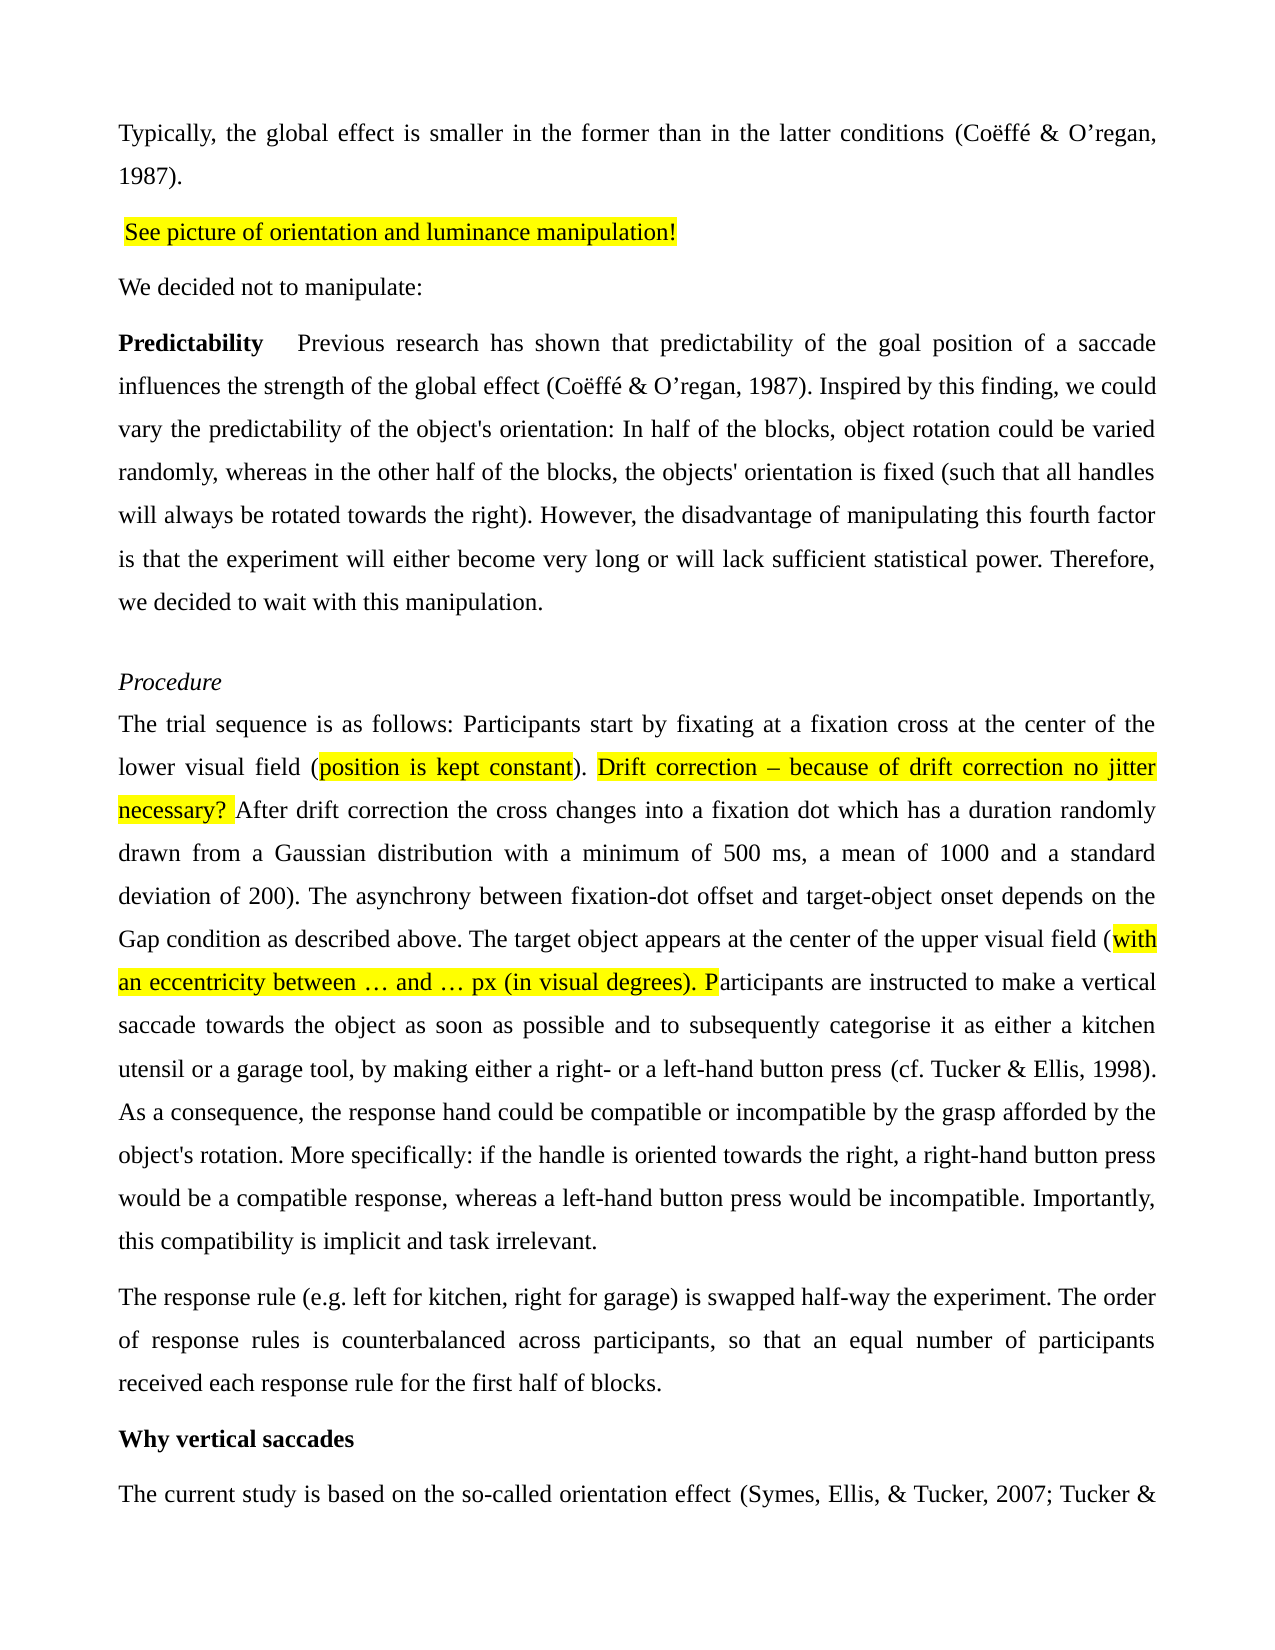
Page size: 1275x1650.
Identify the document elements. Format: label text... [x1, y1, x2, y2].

text Why vertical saccades [118, 1424, 1157, 1452]
text The trial sequence is as follows: Participants start by fixating at a fixation cross at the center of the lower visual field (position is kept constant). Drift correction – because of drift correction no jitter necessary? After drift correction the cross changes into a fixation dot which has a duration randomly drawn from a Gaussian distribution with a minimum of 500 ms, a mean of 1000 and a standard deviation of 200). The asynchrony between fixation-dot offset and target-object onset depends on the Gap condition as described above. The target object appears at the center of the upper visual field (with an eccentricity between … and … px (in visual degrees). Participants are instructed to make a vertical saccade towards the object as soon as possible and to subsequently categorise it as either a kitchen utensil or a garage tool, by making either a right- or a left-hand button press (cf. Tucker & Ellis, 1998). As a consequence, the response hand could be compatible or incompatible by the grasp afforded by the object's rotation. More specifically: if the handle is oriented towards the right, a right-hand button press would be a compatible response, whereas a left-hand button press would be incompatible. Importantly, this compatibility is implicit and task irrelevant. [118, 709, 1157, 1255]
text The response rule (e.g. left for kitchen, right for garage) is swapped half-way the experiment. The order of response rules is counterbalanced across participants, so that an equal number of participants received each response rule for the first half of blocks. [118, 1282, 1157, 1397]
text See picture of orientation and luminance manipulation! [118, 217, 1157, 246]
subtitle Procedure [118, 667, 1157, 696]
text Typically, the global effect is smaller in the former than in the latter conditions (Coëffé & O’regan, 1987). [118, 118, 1157, 190]
text The current study is based on the so-called orientation effect (Symes, Ellis, & Tucker, 2007; Tucker & [118, 1479, 1157, 1508]
text Predictability Previous research has shown that predictability of the goal position of a saccade influences the strength of the global effect (Coëffé & O’regan, 1987). Inspired by this finding, we could vary the predictability of the object's orientation: In half of the blocks, object rotation could be varied randomly, whereas in the other half of the blocks, the objects' orientation is fixed (such that all handles will always be rotated towards the right). However, the disadvantage of manipulating this fourth factor is that the experiment will either become very long or will lack sufficient statistical power. Therefore, we decided to wait with this manipulation. [118, 328, 1157, 616]
text We decided not to manipulate: [118, 272, 1157, 301]
